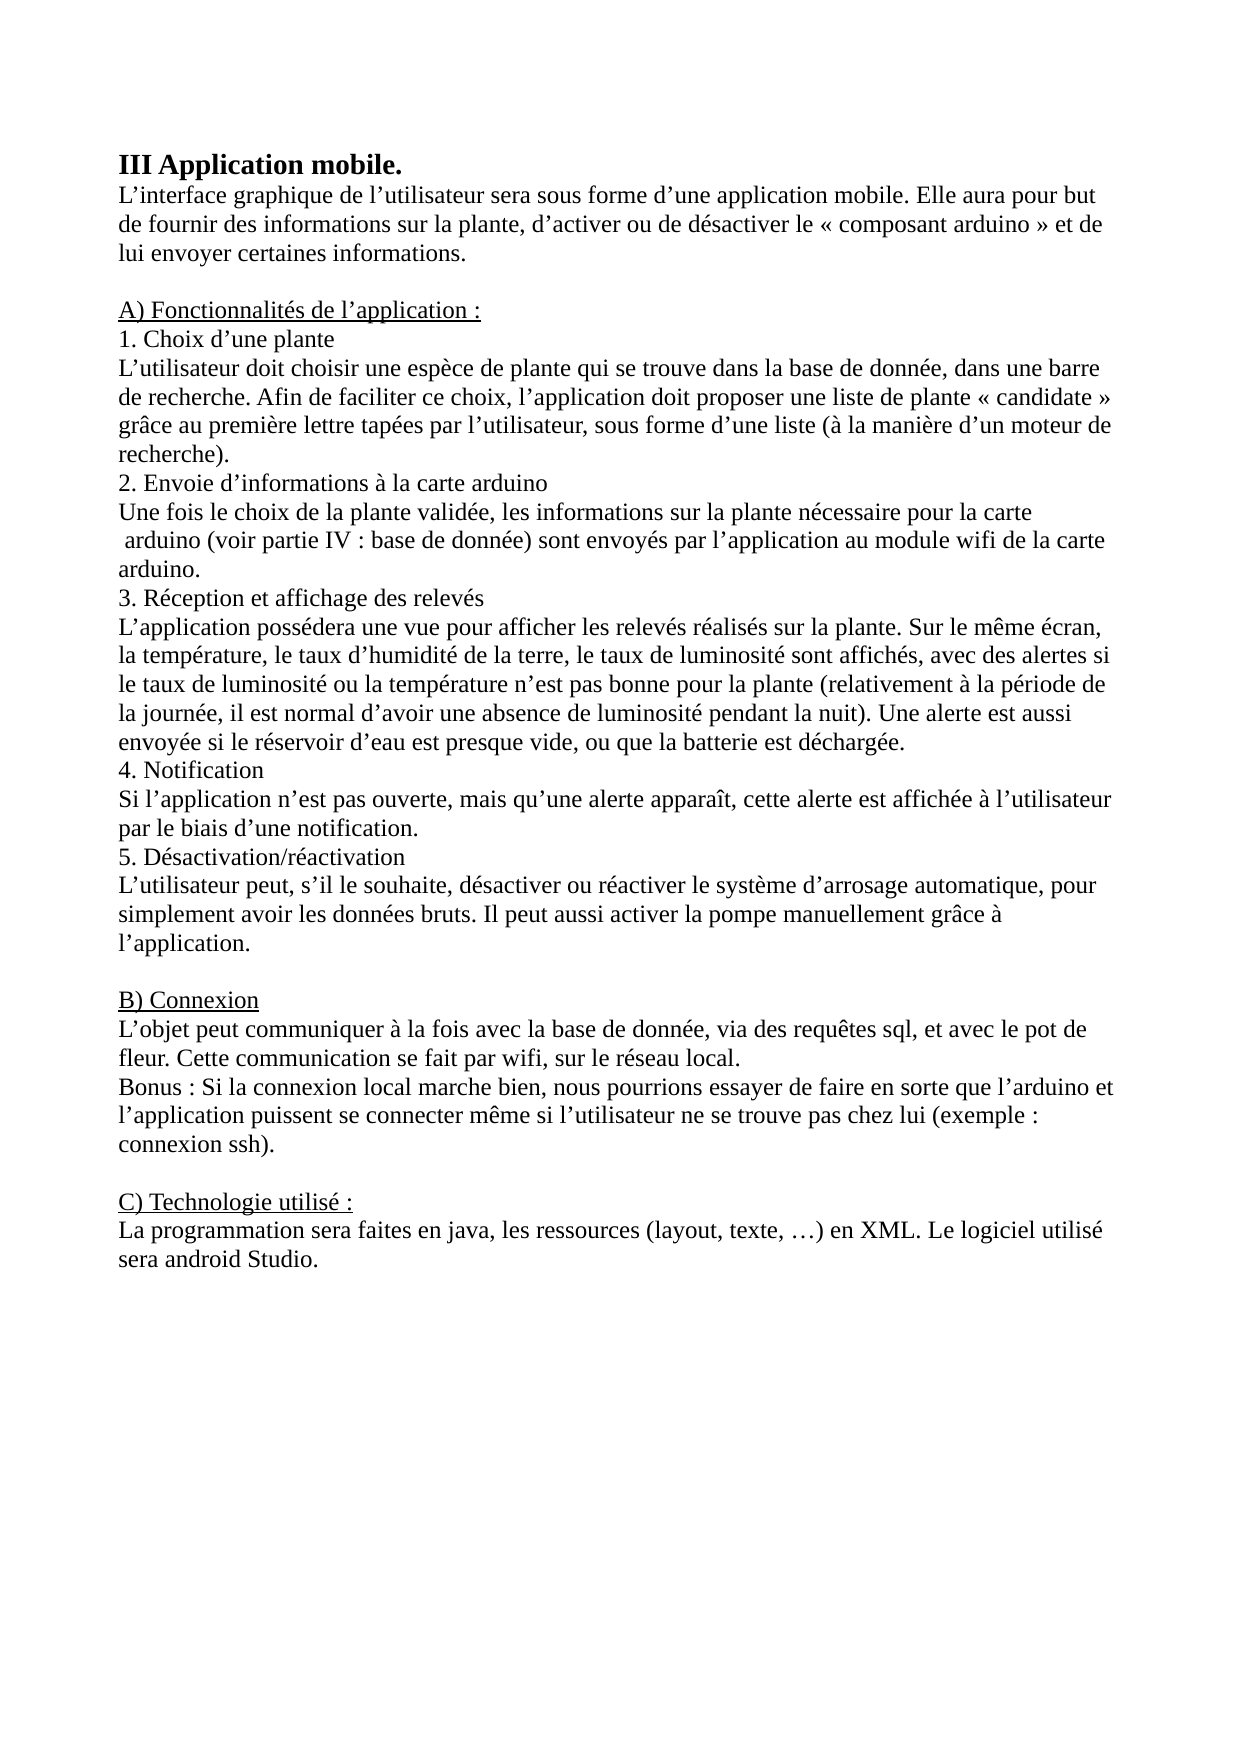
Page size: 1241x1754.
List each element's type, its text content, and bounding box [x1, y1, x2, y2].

text L’utilisateur peut, s’il le souhaite, désactiver ou réactiver le système d’arrosage automatique, pour simplement avoir les données bruts. Il peut aussi activer la pompe manuellement grâce à l’application. [118, 870, 1122, 957]
text 3. Réception et affichage des relevés [118, 583, 1122, 612]
text L’utilisateur doit choisir une espèce de plante qui se trouve dans la base de donnée, dans une barre de recherche. Afin de faciliter ce choix, l’application doit proposer une liste de plante « candidate » grâce au première lettre tapées par l’utilisateur, sous forme d’une liste (à la manière d’un moteur de recherche). [118, 353, 1122, 468]
text 1. Choix d’une plante [118, 324, 1122, 353]
text C) Technologie utilisé : [118, 1187, 1122, 1215]
text Une fois le choix de la plante validée, les informations sur la plante nécessaire pour la carte [118, 497, 1122, 525]
text III Application mobile. [118, 147, 1122, 180]
text La programmation sera faites en java, les ressources (layout, texte, …) en XML. Le logiciel utilisé sera android Studio. [118, 1215, 1122, 1273]
text arduino (voir partie IV : base de donnée) sont envoyés par l’application au module wifi de la carte arduino. [118, 525, 1122, 583]
text L’application possédera une vue pour afficher les relevés réalisés sur la plante. Sur le même écran, la température, le taux d’humidité de la terre, le taux de luminosité sont affichés, avec des alertes si le taux de luminosité ou la température n’est pas bonne pour la plante (relativement à la période de la journée, il est normal d’avoir une absence de luminosité pendant la nuit). Une alerte est aussi envoyée si le réservoir d’eau est presque vide, ou que la batterie est déchargée. [118, 612, 1122, 755]
text Bonus : Si la connexion local marche bien, nous pourrions essayer de faire en sorte que l’arduino et l’application puissent se connecter même si l’utilisateur ne se trouve pas chez lui (exemple : connexion ssh). [118, 1072, 1122, 1158]
text B) Connexion [118, 985, 1122, 1014]
text A) Fonctionnalités de l’application : [118, 295, 1122, 324]
text 5. Désactivation/réactivation [118, 842, 1122, 870]
text Si l’application n’est pas ouverte, mais qu’une alerte apparaît, cette alerte est affichée à l’utilisateur par le biais d’une notification. [118, 784, 1122, 842]
text L’objet peut communiquer à la fois avec la base de donnée, via des requêtes sql, et avec le pot de fleur. Cette communication se fait par wifi, sur le réseau local. [118, 1014, 1122, 1072]
text 4. Notification [118, 755, 1122, 784]
text 2. Envoie d’informations à la carte arduino [118, 468, 1122, 497]
text L’interface graphique de l’utilisateur sera sous forme d’une application mobile. Elle aura pour but de fournir des informations sur la plante, d’activer ou de désactiver le « composant arduino » et de lui envoyer certaines informations. [118, 180, 1122, 267]
